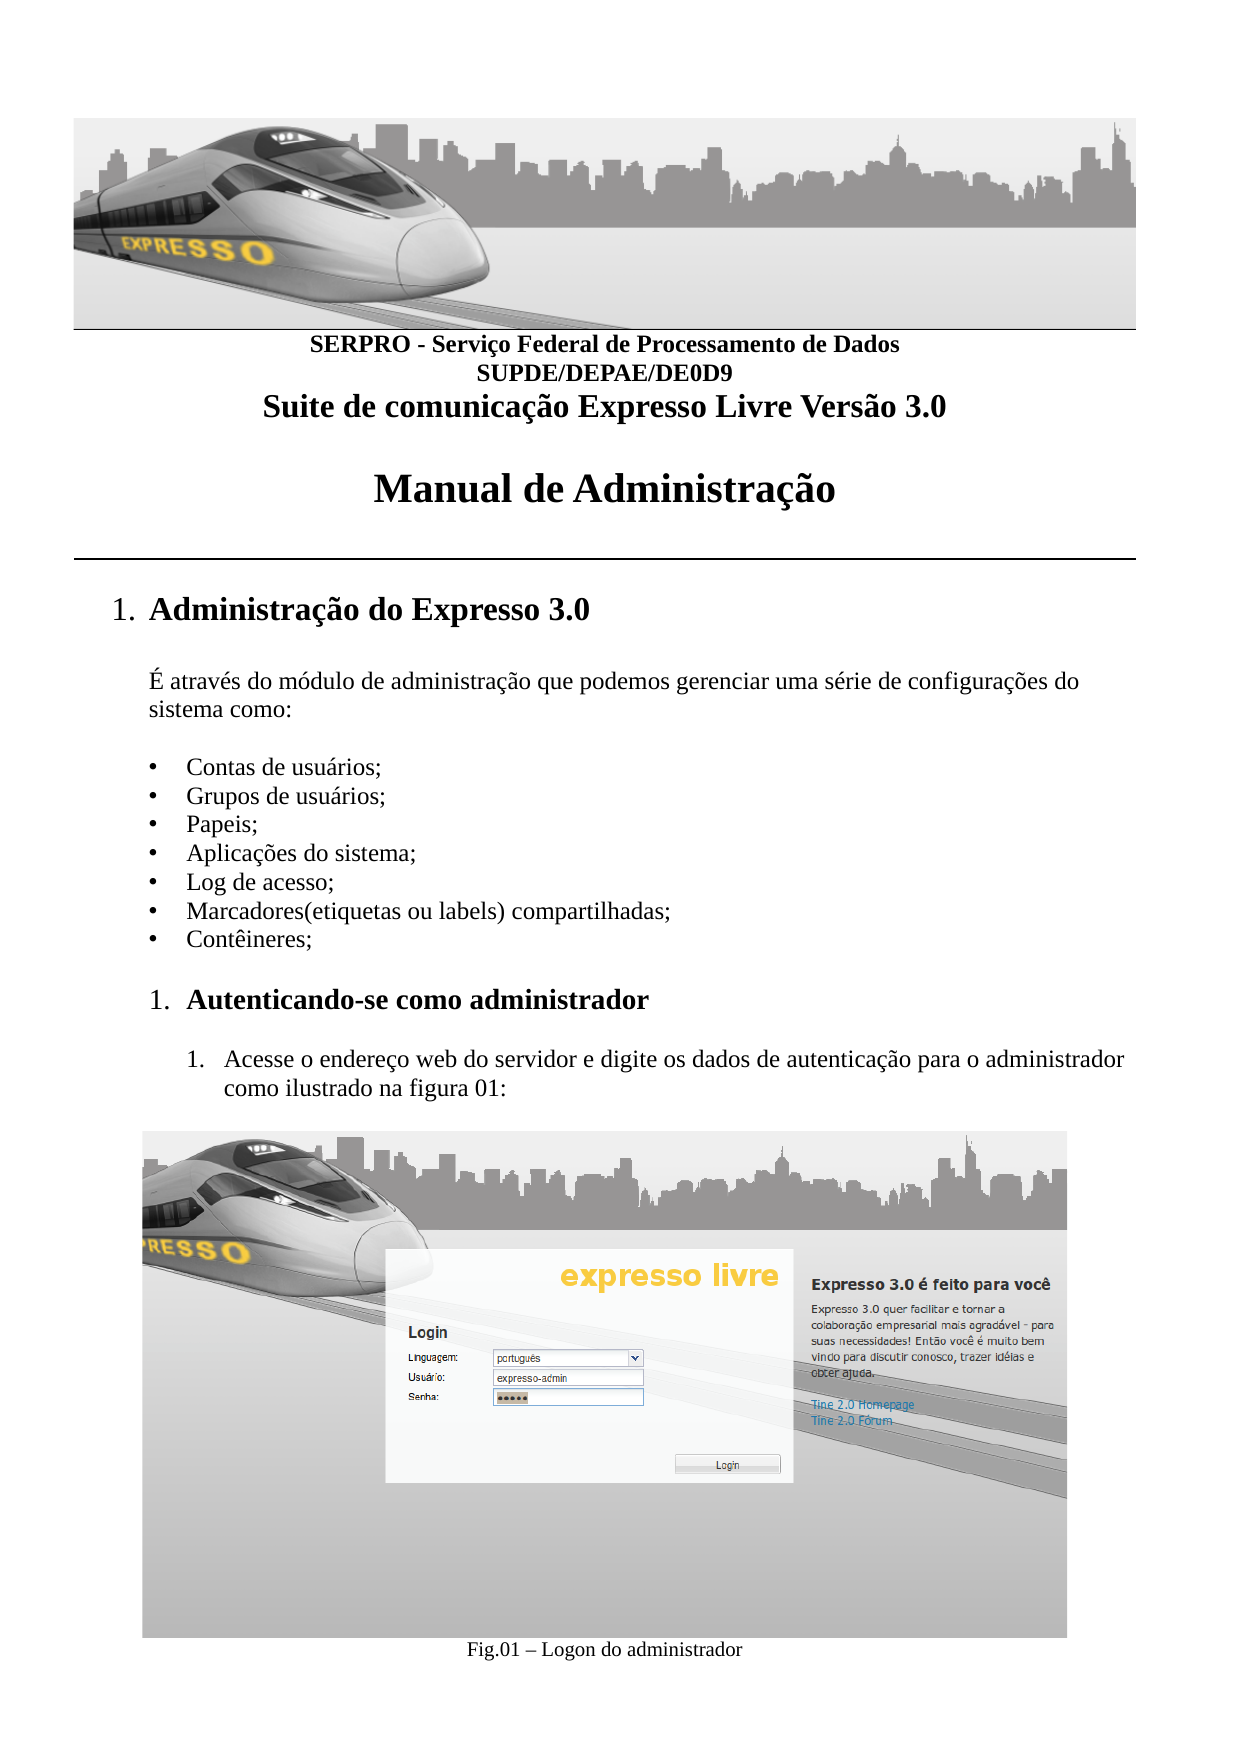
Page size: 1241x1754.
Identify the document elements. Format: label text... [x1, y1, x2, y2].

text Manual de Administração [73, 463, 1136, 511]
text SERPRO - Serviço Federal de Processamento de Dados [73, 330, 1136, 358]
text Fig.01 – Logon do administrador [73, 1132, 1136, 1661]
list Contas de usuários; [148, 752, 1136, 781]
text SUPDE/DEPAE/DE0D9 [73, 358, 1136, 387]
list Log de acesso; [148, 867, 1136, 896]
list Marcadores(etiquetas ou labels) compartilhadas; [148, 896, 1136, 924]
list Contêineres; [148, 924, 1136, 953]
picture [73, 118, 1136, 330]
list Acesse o endereço web do servidor e digite os dados de autenticação para o administrador como ilustrado na figura 01: [186, 1044, 1136, 1102]
list Autenticando-se como administrador [148, 982, 1136, 1016]
list Aplicações do sistema; [148, 838, 1136, 867]
list Papeis; [148, 809, 1136, 838]
picture [142, 1131, 1068, 1638]
list É através do módulo de administração que podemos gerenciar uma série de configurações do sistema como: [111, 666, 1136, 723]
list Grupos de usuários; [148, 781, 1136, 809]
list Administração do Expresso 3.0 [111, 589, 1136, 627]
text Suite de comunicação Expresso Livre Versão 3.0 [73, 387, 1136, 425]
